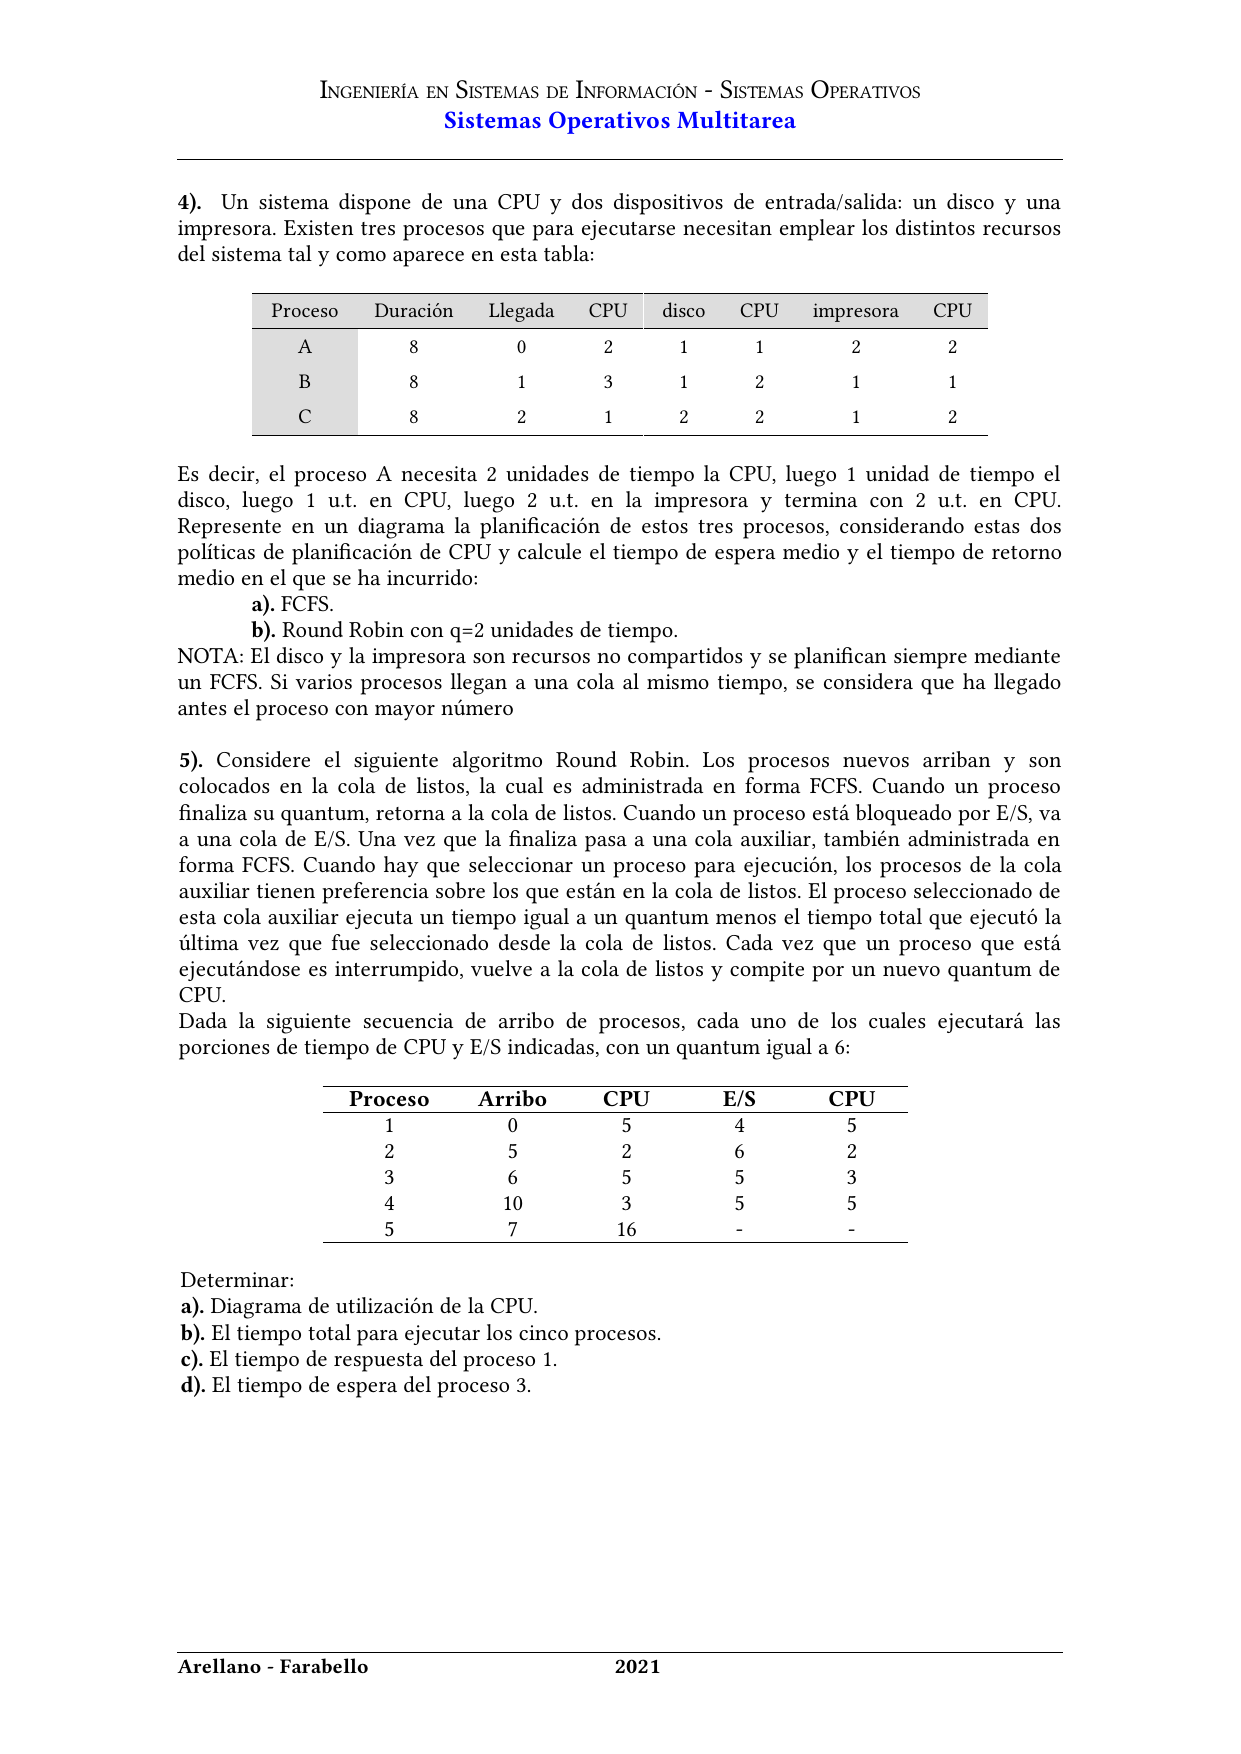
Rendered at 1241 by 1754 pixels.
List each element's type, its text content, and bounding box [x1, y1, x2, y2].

text d). El tiempo de espera del proceso 3. [180, 1372, 1063, 1398]
table_cell 8 [358, 364, 470, 399]
text Dada la siguiente secuencia de arribo de procesos, cada uno de los cuales ejecutará las porciones de tiempo de CPU y E/S indicadas, con un quantum igual a 6: [179, 1008, 1063, 1060]
table_cell 5 [569, 1164, 684, 1190]
table_cell 5 [684, 1190, 795, 1216]
table_cell 8 [358, 399, 470, 435]
table_cell 4 [323, 1190, 456, 1216]
table_header impresora [795, 294, 917, 328]
table_cell 1 [323, 1113, 456, 1138]
table_cell 3 [573, 364, 643, 399]
table_cell 3 [323, 1164, 456, 1190]
table_cell 1 [644, 364, 724, 399]
text 4). Un sistema dispone de una CPU y dos dispositivos de entrada/salida: un disco y una impresora. Existen tres procesos que para ejecutarse necesitan emplear los distintos recursos del sistema tal y como aparece en esta tabla: [177, 189, 1063, 267]
table_header CPU [569, 1087, 684, 1112]
table_cell 2 [917, 329, 988, 364]
table_cell 5 [795, 1190, 908, 1216]
table_header E/S [684, 1087, 795, 1112]
text a). FCFS. [177, 591, 1063, 617]
table_cell 1 [795, 364, 917, 399]
table_cell 0 [456, 1113, 569, 1138]
table_cell - [684, 1216, 795, 1242]
text Es decir, el proceso A necesita 2 unidades de tiempo la CPU, luego 1 unidad de tiempo el disco, luego 1 u.t. en CPU, luego 2 u.t. en la impresora y termina con 2 u.t. en CPU. Represente en un diagrama la planificación de estos tres procesos, considerando estas dos políticas de planificación de CPU y calcule el tiempo de espera medio y el tiempo de retorno medio en el que se ha incurrido: [177, 461, 1063, 591]
text b). El tiempo total para ejecutar los cinco procesos. [180, 1319, 1063, 1346]
text a). Diagrama de utilización de la CPU. [180, 1293, 1063, 1319]
table_cell 2 [724, 399, 795, 435]
table_cell 2 [569, 1138, 684, 1164]
table_header Arribo [456, 1087, 569, 1112]
table_cell 5 [456, 1138, 569, 1164]
table_header Duración [358, 294, 470, 328]
text Determinar: [180, 1267, 1063, 1293]
table_cell 5 [684, 1164, 795, 1190]
table_header CPU [917, 294, 988, 328]
table_cell 3 [569, 1190, 684, 1216]
table_cell 2 [795, 1138, 908, 1164]
table_cell 2 [644, 399, 724, 435]
table_cell B [252, 364, 358, 399]
table_cell 1 [573, 399, 643, 435]
text b). Round Robin con q=2 unidades de tiempo. [177, 617, 1063, 643]
table_cell 5 [569, 1113, 684, 1138]
table_header CPU [724, 294, 795, 328]
table_cell 5 [323, 1216, 456, 1242]
table_cell A [252, 329, 358, 364]
table_cell - [795, 1216, 908, 1242]
table_header Llegada [470, 294, 573, 328]
table_cell 0 [470, 329, 573, 364]
table_header disco [644, 294, 724, 328]
table_cell 8 [358, 329, 470, 364]
table_header Proceso [252, 294, 358, 328]
table_cell 2 [573, 329, 643, 364]
table_header CPU [795, 1087, 908, 1112]
table_header Proceso [323, 1087, 456, 1112]
table_cell 5 [795, 1113, 908, 1138]
table_cell 1 [795, 399, 917, 435]
table_cell 1 [724, 329, 795, 364]
table_cell 3 [795, 1164, 908, 1190]
text 5). Considere el siguiente algoritmo Round Robin. Los procesos nuevos arriban y son colocados en la cola de listos, la cual es administrada en forma FCFS. Cuando un proceso finaliza su quantum, retorna a la cola de listos. Cuando un proceso está bloqueado por E/S, va a una cola de E/S. Una vez que la finaliza pasa a una cola auxiliar, también administrada en forma FCFS. Cuando hay que seleccionar un proceso para ejecución, los procesos de la cola auxiliar tienen preferencia sobre los que están en la cola de listos. El proceso seleccionado de esta cola auxiliar ejecuta un tiempo igual a un quantum menos el tiempo total que ejecutó la última vez que fue seleccionado desde la cola de listos. Cada vez que un proceso que está ejecutándose es interrumpido, vuelve a la cola de listos y compite por un nuevo quantum de CPU. [179, 747, 1063, 1008]
table_cell C [252, 399, 358, 435]
table_cell 2 [917, 399, 988, 435]
table_cell 1 [470, 364, 573, 399]
table_cell 1 [644, 329, 724, 364]
table_cell 6 [684, 1138, 795, 1164]
table_cell 10 [456, 1190, 569, 1216]
table_cell 2 [795, 329, 917, 364]
table_cell 2 [470, 399, 573, 435]
table_cell 2 [323, 1138, 456, 1164]
table_cell 16 [569, 1216, 684, 1242]
table_cell 1 [917, 364, 988, 399]
table_cell 6 [456, 1164, 569, 1190]
table_cell 4 [684, 1113, 795, 1138]
table_header CPU [573, 294, 643, 328]
table_cell 7 [456, 1216, 569, 1242]
table_cell 2 [724, 364, 795, 399]
text NOTA: El disco y la impresora son recursos no compartidos y se planifican siempre mediante un FCFS. Si varios procesos llegan a una cola al mismo tiempo, se considera que ha llegado antes el proceso con mayor número [177, 643, 1063, 721]
text c). El tiempo de respuesta del proceso 1. [180, 1346, 1063, 1372]
